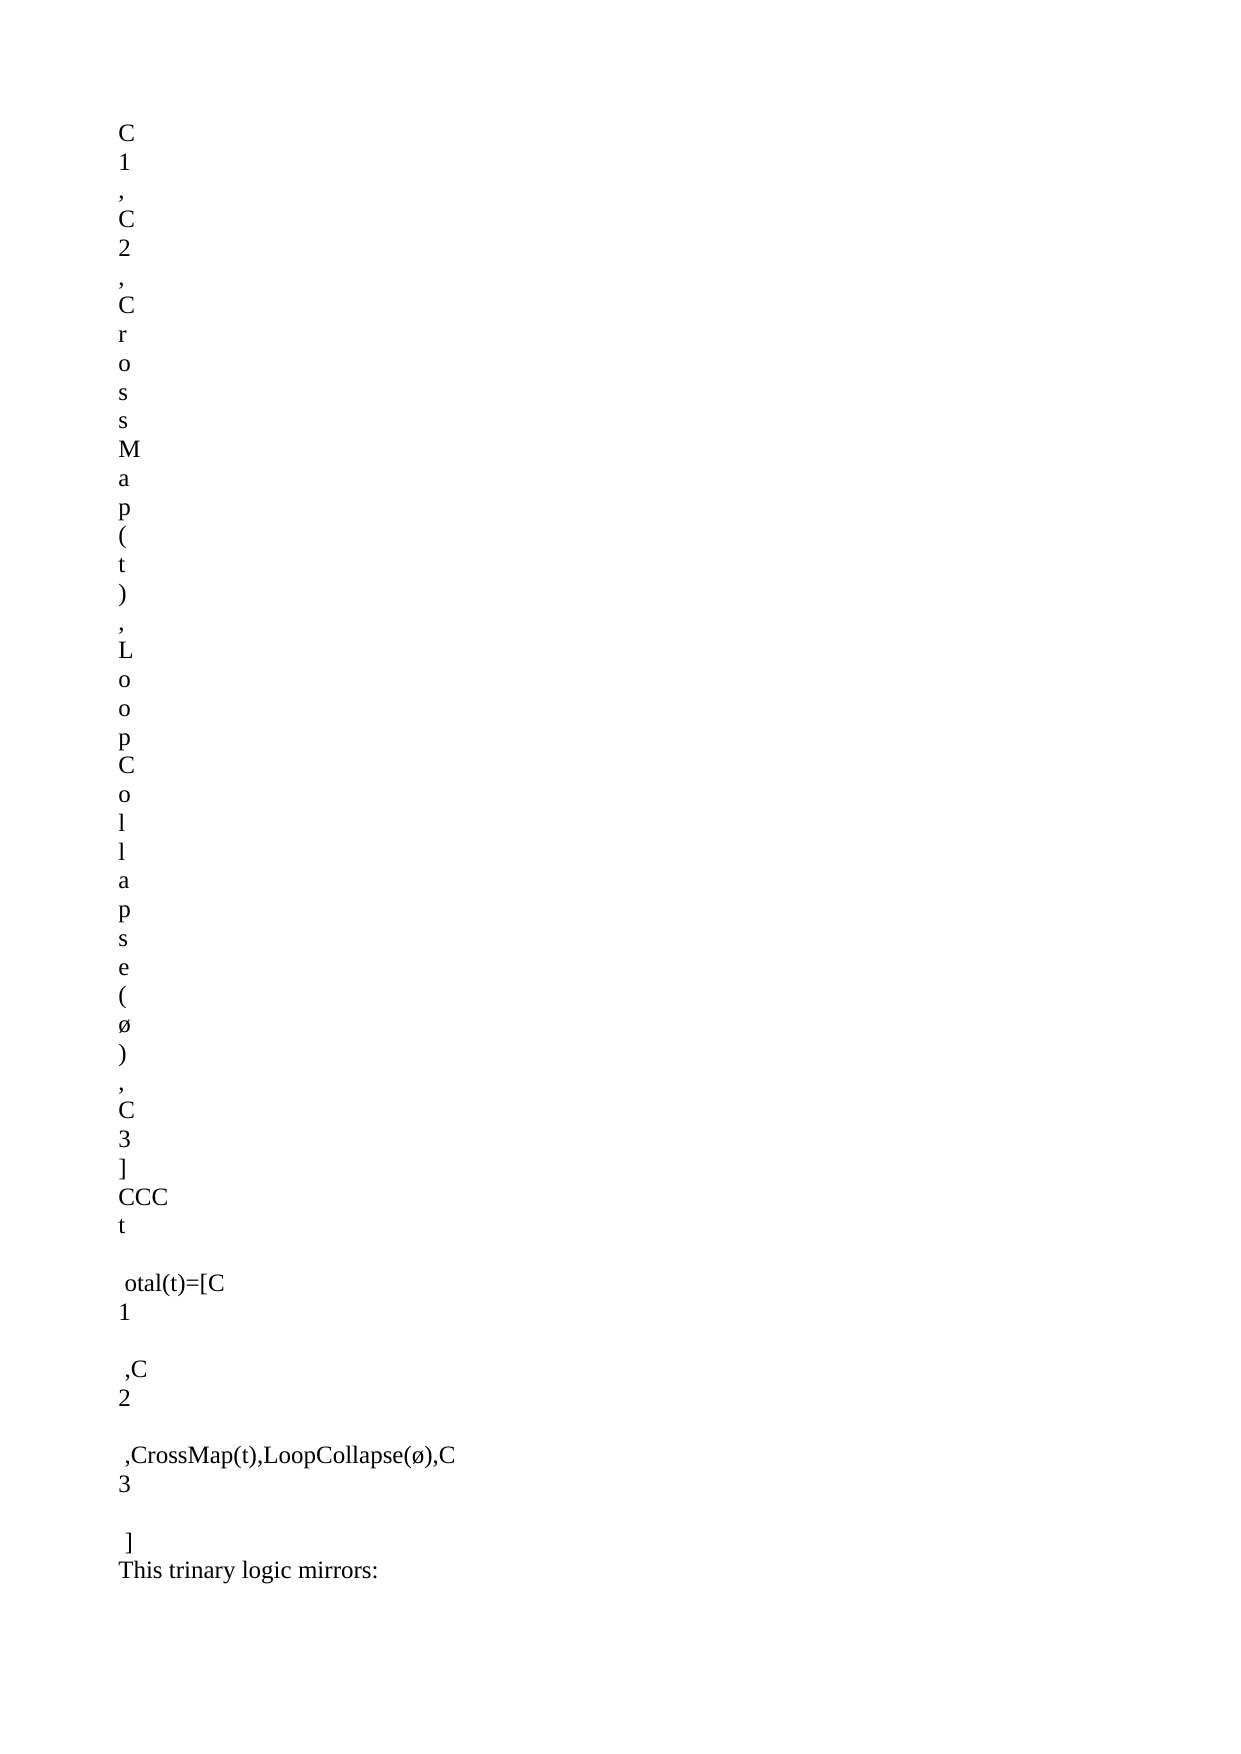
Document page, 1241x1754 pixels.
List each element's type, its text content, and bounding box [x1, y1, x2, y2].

text ​ [118, 1326, 1122, 1354]
text l [118, 837, 1122, 866]
text , [118, 1067, 1122, 1096]
text ) [118, 578, 1122, 607]
text p [118, 894, 1122, 923]
text This trinary logic mirrors: [118, 1556, 1122, 1584]
text p [118, 492, 1122, 521]
text l [118, 808, 1122, 837]
text a [118, 866, 1122, 894]
text 1 [118, 147, 1122, 176]
text t [118, 1211, 1122, 1239]
text s [118, 377, 1122, 406]
text o [118, 348, 1122, 377]
text , [118, 607, 1122, 636]
text CCC [118, 1182, 1122, 1211]
text ø [118, 1009, 1122, 1038]
text o [118, 779, 1122, 808]
text a [118, 463, 1122, 492]
text L [118, 636, 1122, 664]
text C [118, 118, 1122, 147]
text o [118, 693, 1122, 722]
text ( [118, 521, 1122, 549]
text p [118, 722, 1122, 751]
text 2 [118, 233, 1122, 262]
text ​ [118, 1498, 1122, 1527]
text ] [118, 1527, 1122, 1556]
text ] [118, 1153, 1122, 1182]
text e [118, 952, 1122, 981]
text ) [118, 1038, 1122, 1067]
text ​ [118, 1239, 1122, 1268]
text ,C [118, 1354, 1122, 1383]
text C [118, 751, 1122, 779]
text ,CrossMap(t),LoopCollapse(ø),C [118, 1441, 1122, 1469]
text otal(t)=[C [118, 1268, 1122, 1297]
text C [118, 204, 1122, 233]
text ​ [118, 1412, 1122, 1441]
text , [118, 262, 1122, 291]
text s [118, 406, 1122, 434]
text 2 [118, 1383, 1122, 1412]
text 3 [118, 1469, 1122, 1498]
text ( [118, 981, 1122, 1009]
text s [118, 923, 1122, 952]
text o [118, 664, 1122, 693]
text , [118, 176, 1122, 204]
text 1 [118, 1297, 1122, 1326]
text M [118, 434, 1122, 463]
text C [118, 291, 1122, 319]
text C [118, 1096, 1122, 1124]
text t [118, 549, 1122, 578]
text 3 [118, 1124, 1122, 1153]
text r [118, 319, 1122, 348]
